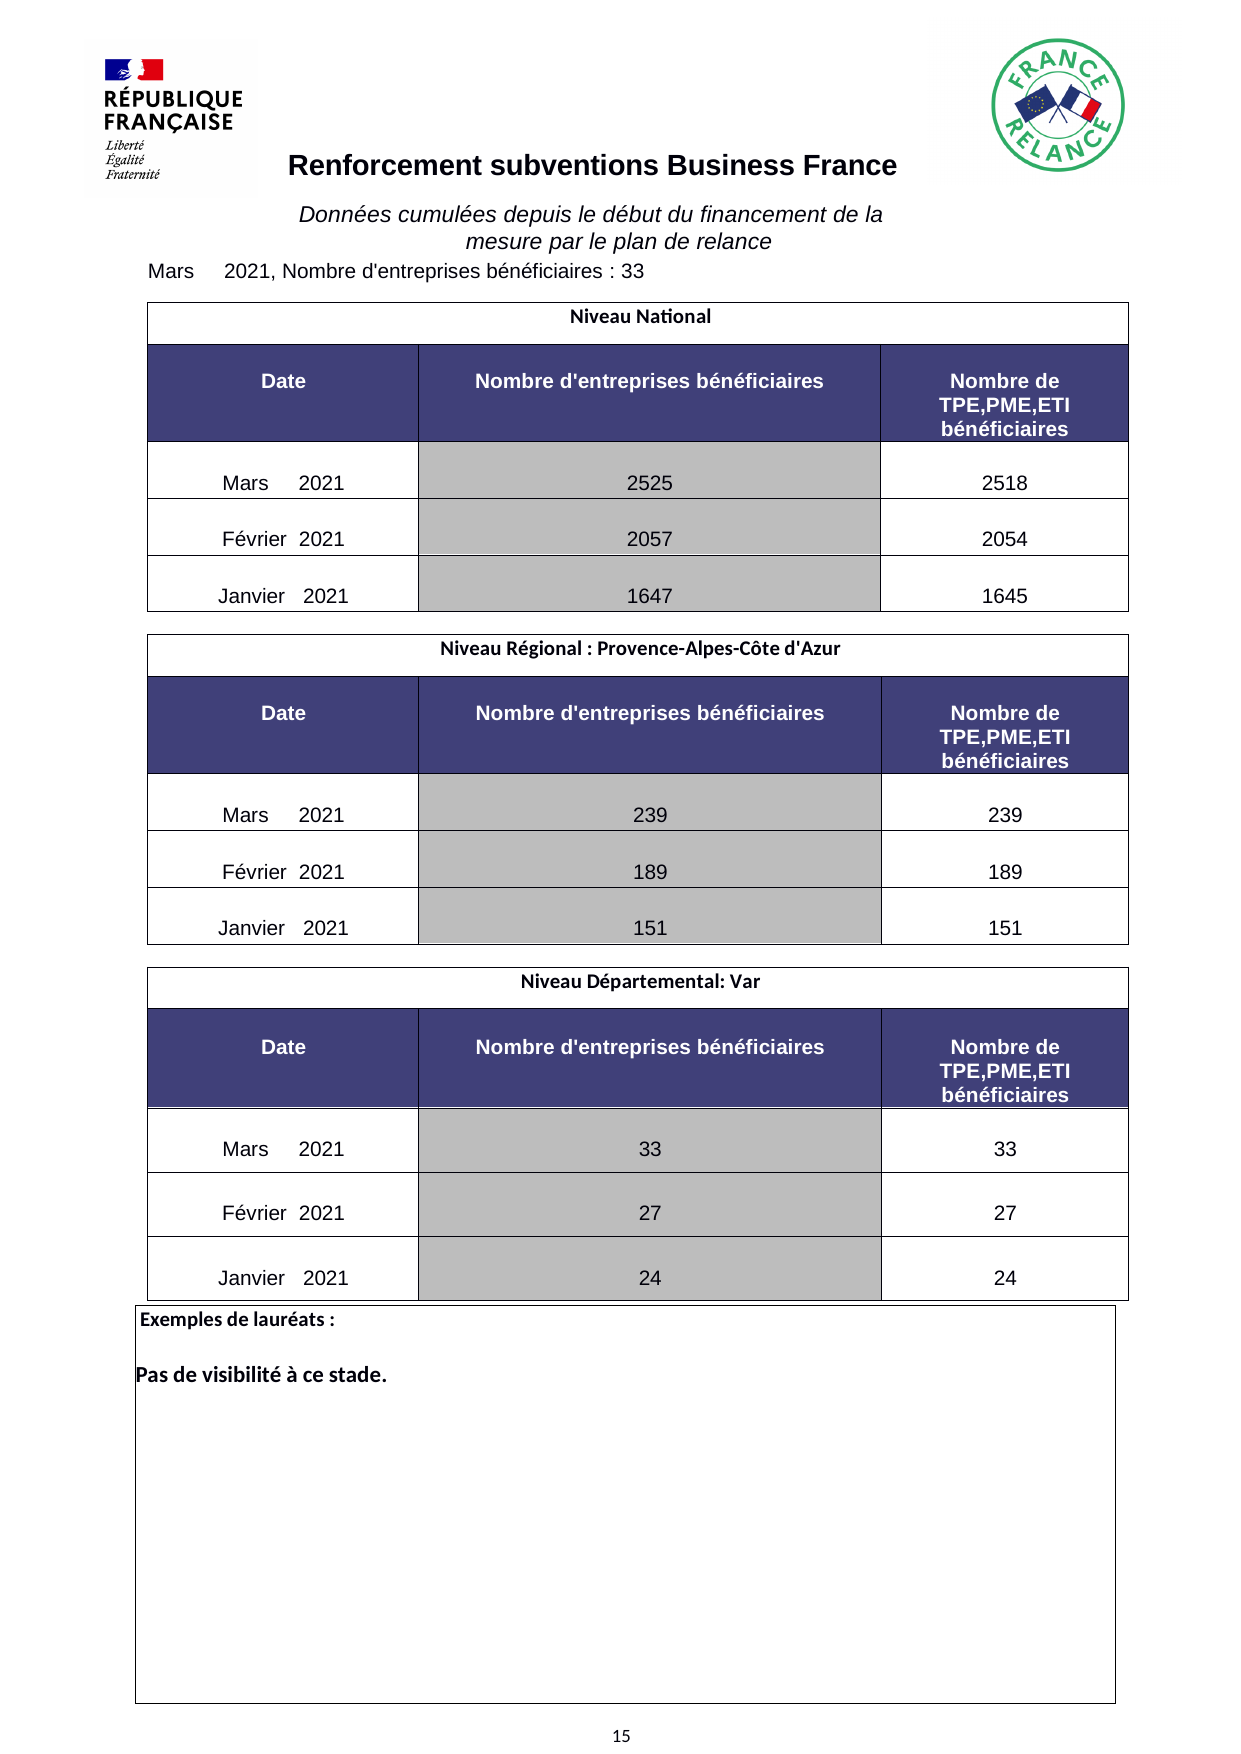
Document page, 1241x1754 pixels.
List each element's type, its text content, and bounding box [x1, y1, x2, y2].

table_cell 24 [882, 1237, 1128, 1300]
table_cell Mars 2021 [148, 442, 418, 498]
table_cell 27 [882, 1173, 1128, 1236]
table_cell Date [148, 345, 418, 441]
table_cell 2518 [881, 442, 1128, 498]
table_cell Nombre de TPE,PME,ETI bénéficiaires [881, 345, 1128, 441]
table_cell 2057 [419, 499, 880, 554]
table_cell 33 [882, 1109, 1128, 1172]
table_cell 189 [419, 831, 881, 887]
text Mars 2021, Nombre d'entreprises bénéficiaires : 33 [148, 259, 1093, 283]
table_cell 2054 [881, 499, 1128, 554]
table_cell Date [148, 1009, 418, 1107]
table_header Niveau Régional : Provence-Alpes-Côte d'Azur [148, 635, 1128, 676]
table_cell Février 2021 [148, 1173, 418, 1236]
text Pas de visibilité à ce stade. [135, 1360, 1115, 1389]
text Données cumulées depuis le début du financement de la mesure par le plan de relance [148, 200, 1093, 254]
table_cell Février 2021 [148, 499, 418, 554]
table_cell 27 [419, 1173, 881, 1236]
table_cell 239 [882, 774, 1128, 830]
table_cell 24 [419, 1237, 881, 1300]
table_header Niveau National [148, 303, 1128, 344]
table_cell Nombre d'entreprises bénéficiaires [419, 677, 881, 773]
table_cell Janvier 2021 [148, 1237, 418, 1300]
picture [84, 39, 263, 200]
table_cell 189 [882, 831, 1128, 887]
text 15 [0, 1724, 1238, 1747]
table_cell Mars 2021 [148, 1109, 418, 1172]
table_cell Janvier 2021 [148, 888, 418, 943]
table_cell Nombre de TPE,PME,ETI bénéficiaires [882, 677, 1128, 773]
table_cell Février 2021 [148, 831, 418, 887]
table_cell Nombre d'entreprises bénéficiaires [419, 345, 880, 441]
table_cell 1645 [881, 556, 1128, 611]
table_cell Nombre d'entreprises bénéficiaires [419, 1009, 881, 1107]
table_cell Nombre de TPE,PME,ETI bénéficiaires [882, 1009, 1128, 1107]
table_cell 151 [882, 888, 1128, 943]
table_cell 239 [419, 774, 881, 830]
table_cell Janvier 2021 [148, 556, 418, 611]
table_cell 151 [419, 888, 881, 943]
picture [926, 17, 1189, 185]
table_cell 1647 [419, 556, 880, 611]
text Exemples de lauréats : [135, 1306, 1115, 1332]
table_cell 33 [419, 1109, 881, 1172]
table_cell 2525 [419, 442, 880, 498]
table_header Niveau Départemental: Var [148, 968, 1128, 1008]
table_cell Mars 2021 [148, 774, 418, 830]
text Renforcement subventions Business France [263, 148, 926, 181]
table_cell Date [148, 677, 418, 773]
